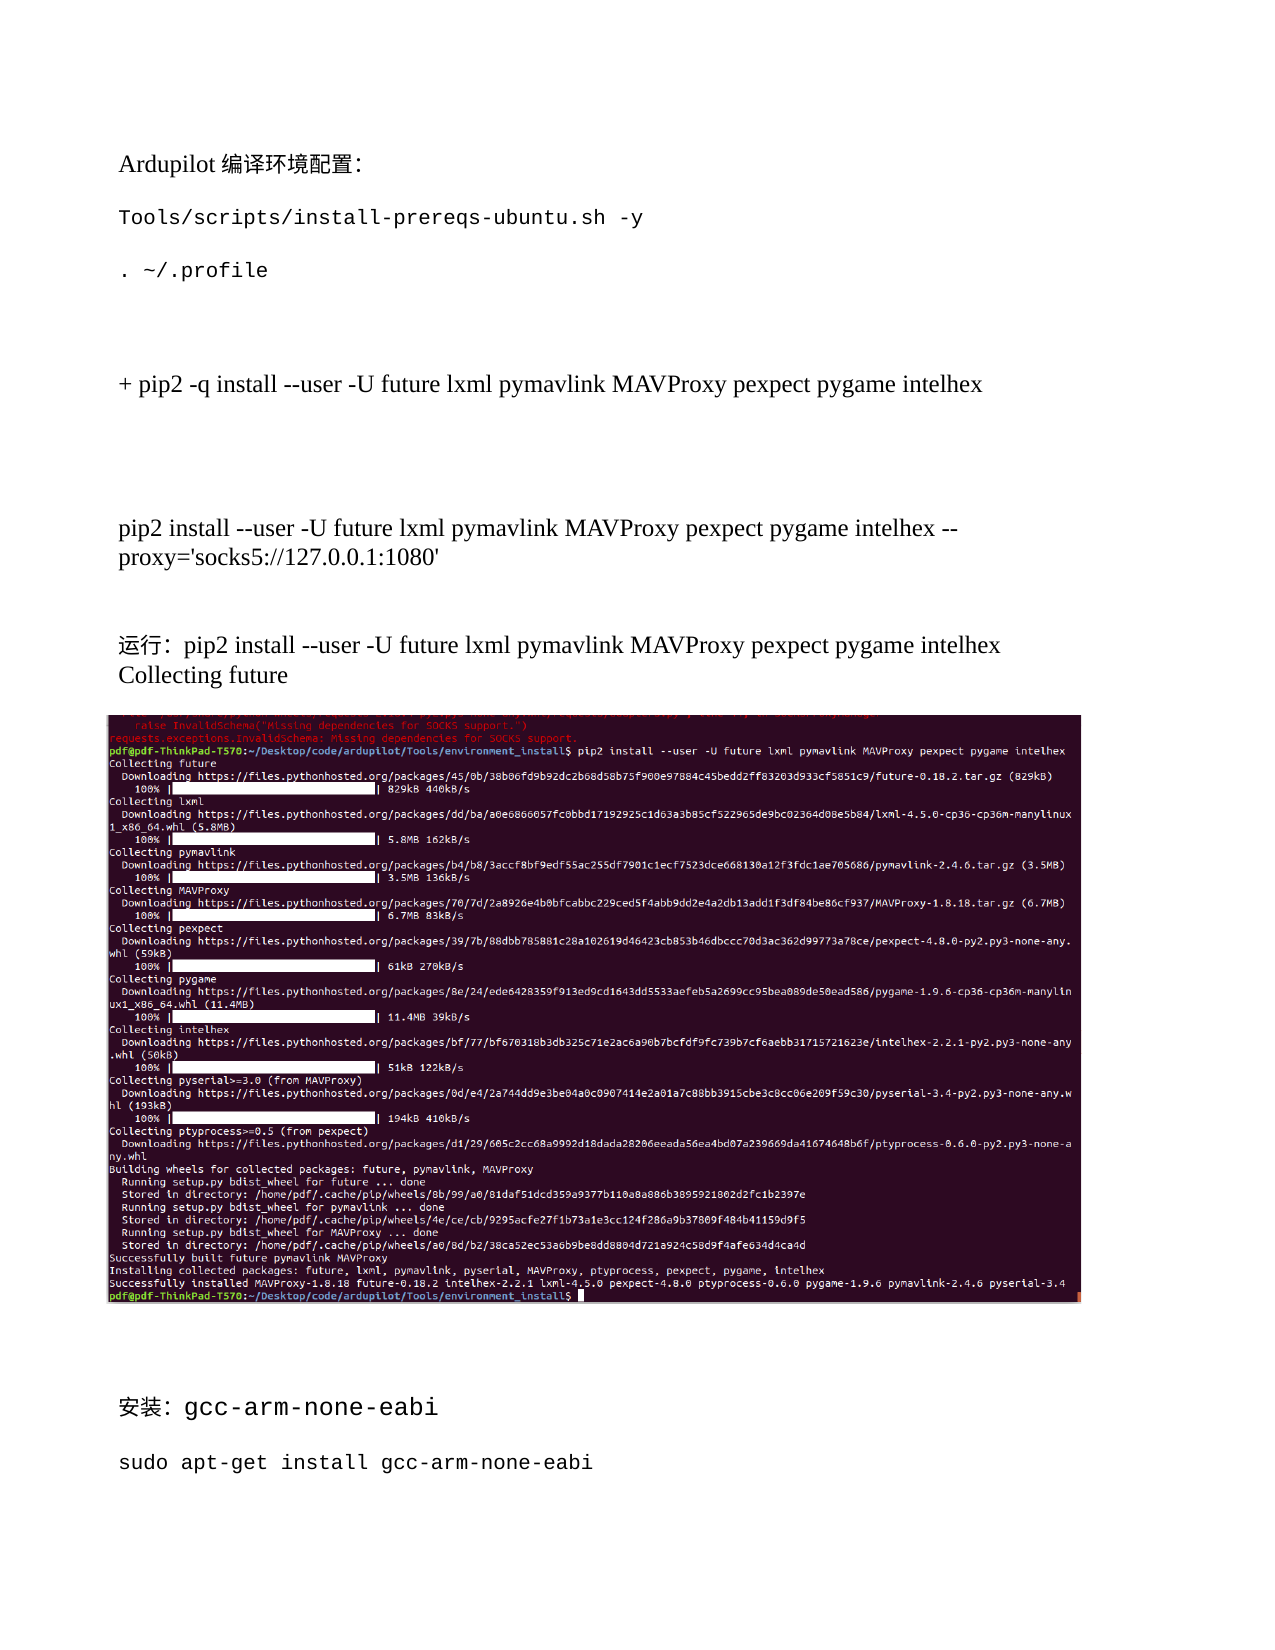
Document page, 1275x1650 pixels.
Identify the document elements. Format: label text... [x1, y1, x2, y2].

picture [106, 715, 1082, 1304]
text pip2 install --user -U future lxml pymavlink MAVProxy pexpect pygame intelhex --proxy='socks5://127.0.0.1:1080' [118, 513, 1157, 571]
text . ~/.profile [118, 260, 1157, 283]
text 运行：pip2 install --user -U future lxml pymavlink MAVProxy pexpect pygame intelhex [118, 628, 1157, 660]
text Collecting future [118, 660, 1157, 689]
text Tools/scripts/install-prereqs-ubuntu.sh -y [118, 207, 1157, 231]
text + pip2 -q install --user -U future lxml pymavlink MAVProxy pexpect pygame intelhex [118, 369, 1157, 398]
text 安装：gcc-arm-none-eabi [118, 1390, 1157, 1423]
text Ardupilot 编译环境配置： [118, 147, 1157, 178]
text sudo apt-get install gcc-arm-none-eabi [118, 1452, 1157, 1476]
